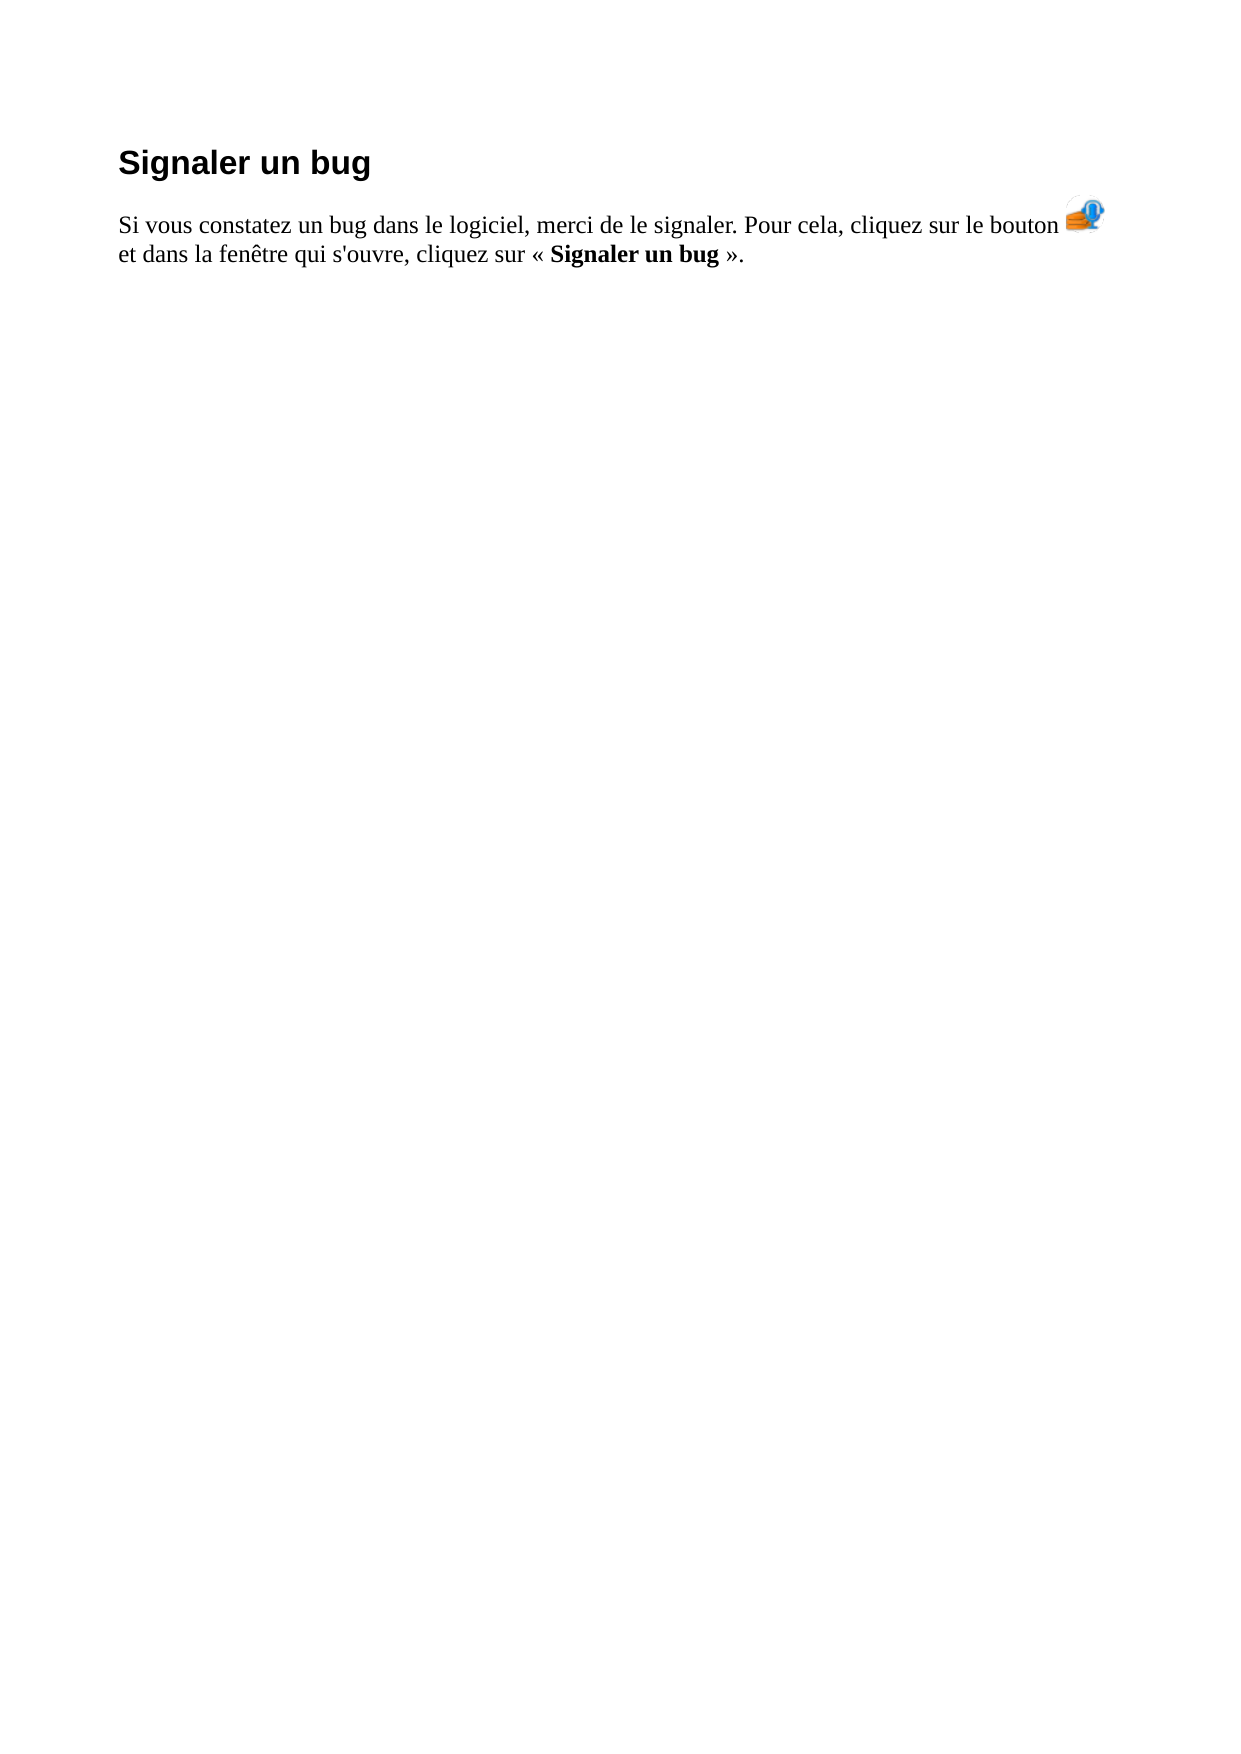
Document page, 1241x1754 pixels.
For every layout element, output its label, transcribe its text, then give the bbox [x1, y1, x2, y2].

subtitle Signaler un bug [118, 143, 1122, 182]
picture [1065, 194, 1105, 234]
text Si vous constatez un bug dans le logiciel, merci de le signaler. Pour cela, cliquez sur le bouton et dans la fenêtre qui s'ouvre, cliquez sur « Signaler un bug ». [118, 194, 1122, 267]
